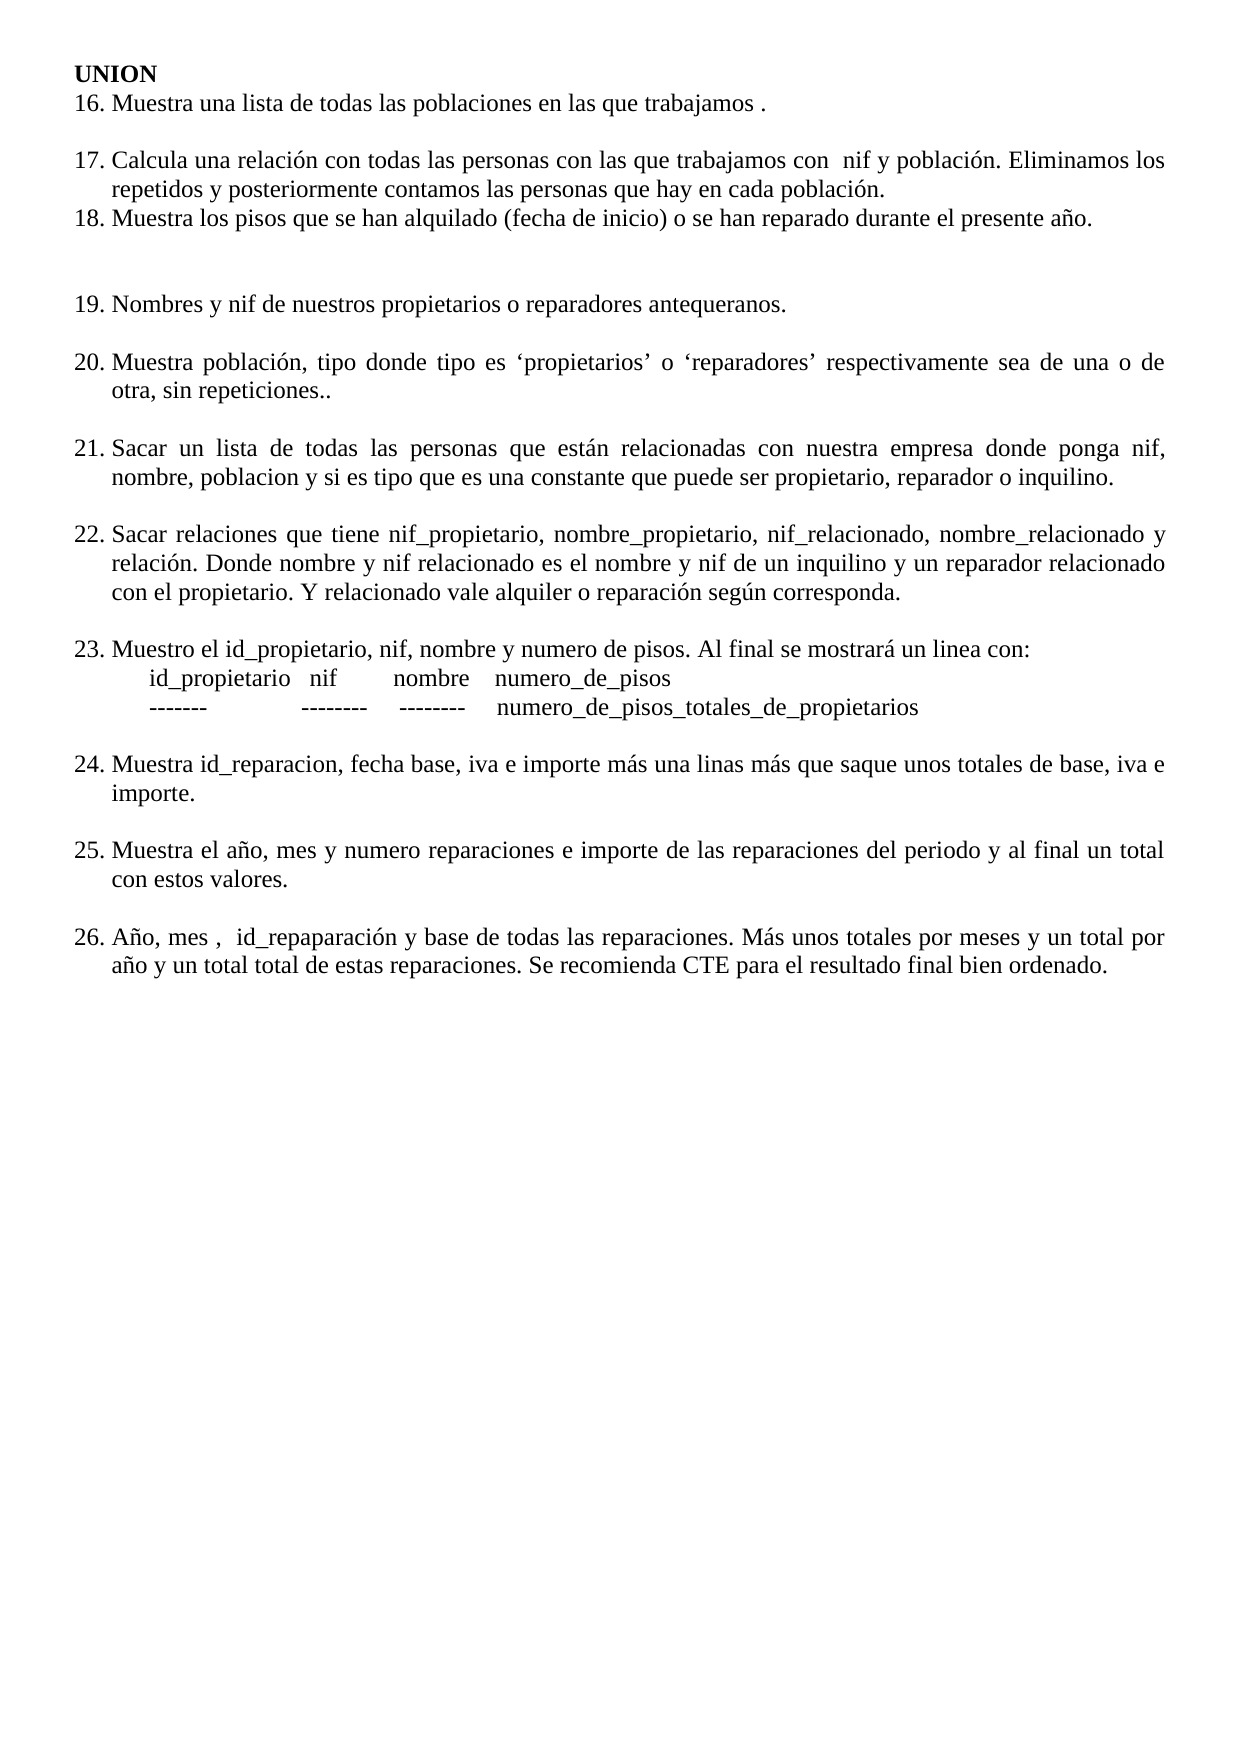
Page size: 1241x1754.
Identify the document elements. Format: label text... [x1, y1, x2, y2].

list id_propietario nif nombre numero_de_pisos [149, 663, 1167, 692]
list Muestra los pisos que se han alquilado (fecha de inicio) o se han reparado durante el presente año. [74, 203, 1167, 232]
text UNION [74, 59, 1167, 88]
list Sacar relaciones que tiene nif_propietario, nombre_propietario, nif_relacionado, nombre_relacionado y relación. Donde nombre y nif relacionado es el nombre y nif de un inquilino y un reparador relacionado con el propietario. Y relacionado vale alquiler o reparación según corresponda. [74, 519, 1167, 605]
list Muestra población, tipo donde tipo es ‘propietarios’ o ‘reparadores’ respectivamente sea de una o de otra, sin repeticiones.. [74, 347, 1167, 404]
list ------- -------- -------- numero_de_pisos_totales_de_propietarios [149, 692, 1167, 720]
list Muestro el id_propietario, nif, nombre y numero de pisos. Al final se mostrará un linea con: [74, 634, 1167, 663]
list Año, mes , id_repaparación y base de todas las reparaciones. Más unos totales por meses y un total por año y un total total de estas reparaciones. Se recomienda CTE para el resultado final bien ordenado. [74, 922, 1167, 979]
list Sacar un lista de todas las personas que están relacionadas con nuestra empresa donde ponga nif, nombre, poblacion y si es tipo que es una constante que puede ser propietario, reparador o inquilino. [74, 433, 1167, 490]
list Muestra una lista de todas las poblaciones en las que trabajamos . [74, 88, 1167, 117]
list Muestra el año, mes y numero reparaciones e importe de las reparaciones del periodo y al final un total con estos valores. [74, 835, 1167, 893]
list Calcula una relación con todas las personas con las que trabajamos con nif y población. Eliminamos los repetidos y posteriormente contamos las personas que hay en cada población. [74, 145, 1167, 203]
list Nombres y nif de nuestros propietarios o reparadores antequeranos. [74, 289, 1167, 318]
list Muestra id_reparacion, fecha base, iva e importe más una linas más que saque unos totales de base, iva e importe. [74, 749, 1167, 807]
